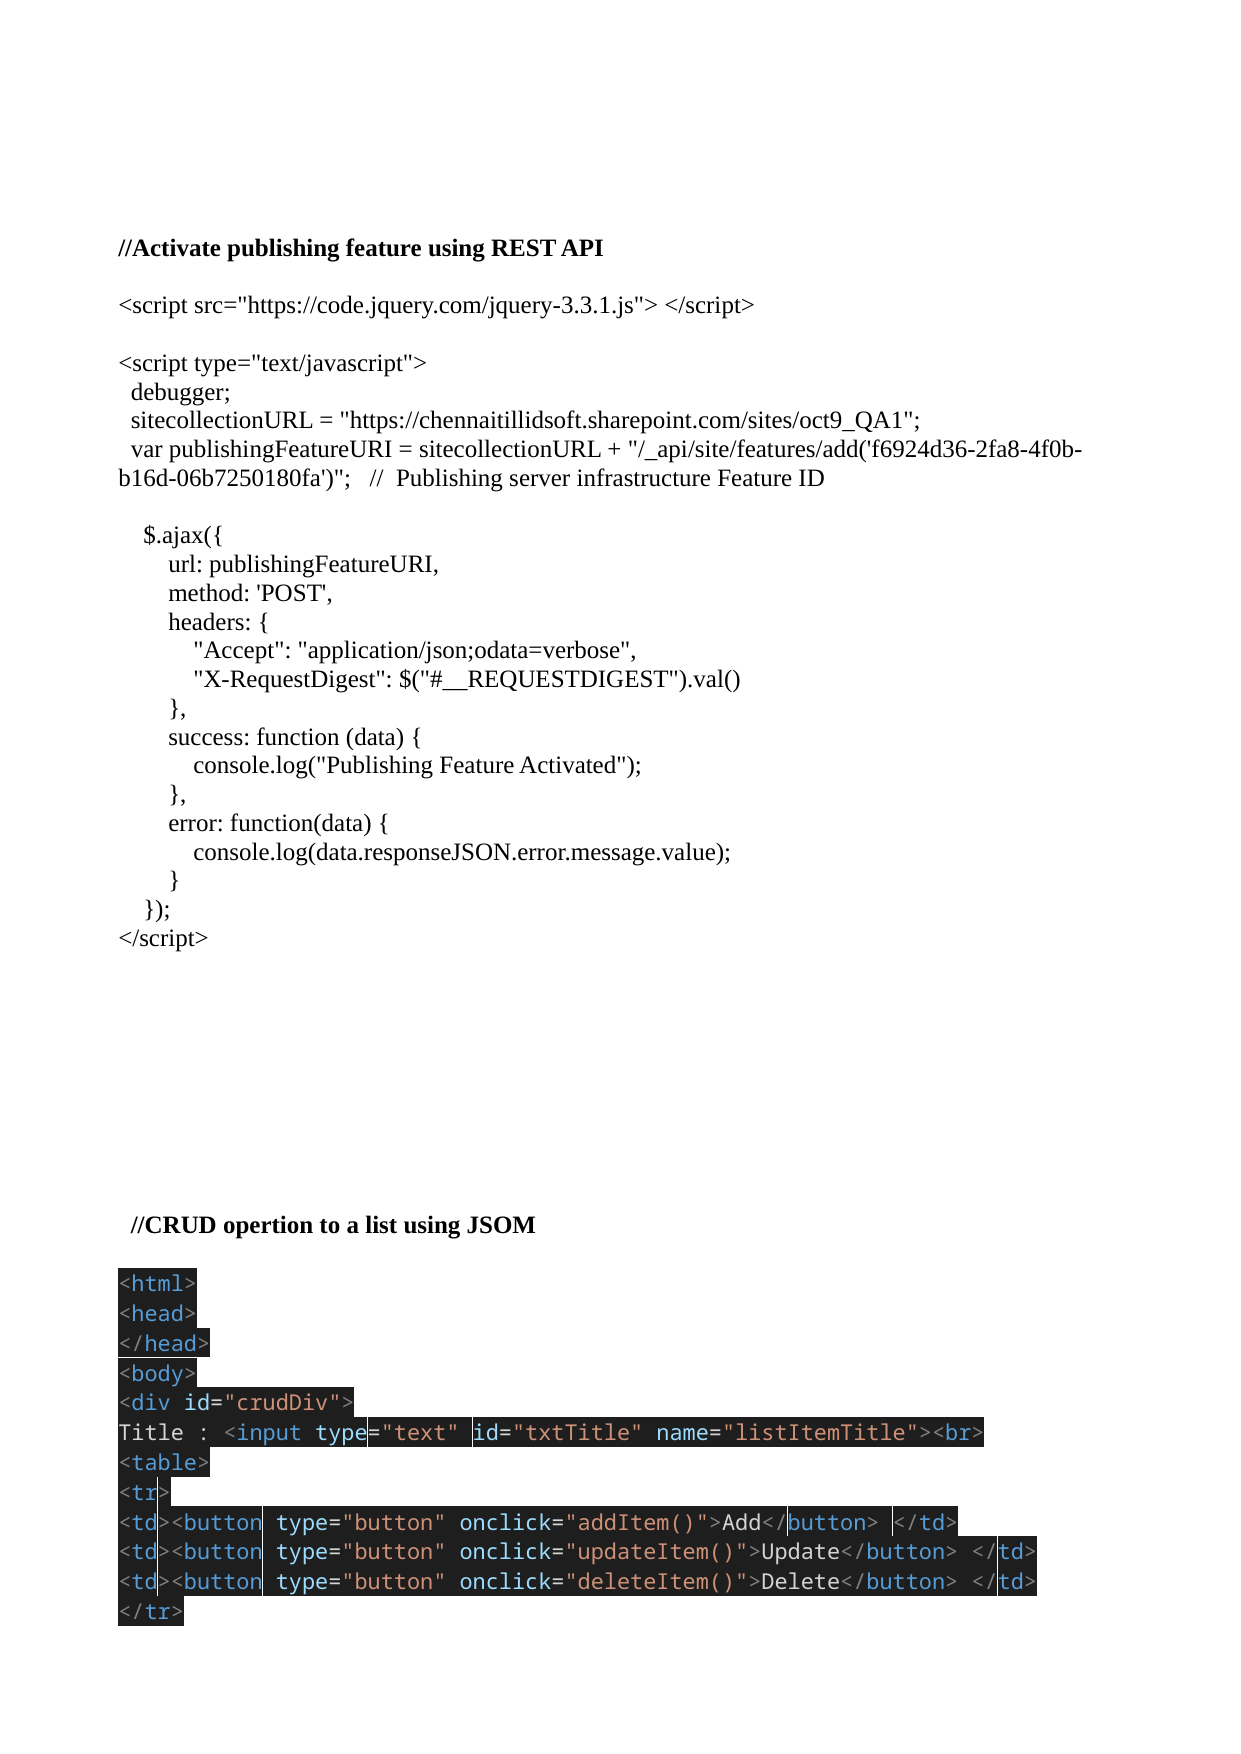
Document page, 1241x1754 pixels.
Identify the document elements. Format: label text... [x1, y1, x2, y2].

text } [118, 866, 1122, 894]
text <td><button type="button" onclick="deleteItem()">Delete</button> </td> [118, 1566, 1122, 1596]
text <tr> [118, 1477, 1122, 1506]
text }, [118, 693, 1122, 722]
text $.ajax({ [118, 521, 1122, 549]
text </script> [118, 923, 1122, 952]
text }, [118, 779, 1122, 808]
text <body> [118, 1357, 1122, 1387]
text </tr> [118, 1596, 1122, 1626]
text Title : <input type="text" id="txtTitle" name="listItemTitle"><br> [118, 1417, 1122, 1447]
text console.log(data.responseJSON.error.message.value); [118, 837, 1122, 866]
text }); [118, 894, 1122, 923]
text <table> [118, 1447, 1122, 1477]
text error: function(data) { [118, 808, 1122, 837]
text <head> [118, 1298, 1122, 1328]
text debugger; [118, 377, 1122, 406]
text "X-RequestDigest": $("#__REQUESTDIGEST").val() [118, 664, 1122, 693]
text method: 'POST', [118, 578, 1122, 607]
text console.log("Publishing Feature Activated"); [118, 751, 1122, 779]
text <script type="text/javascript"> [118, 348, 1122, 377]
text <div id="crudDiv"> [118, 1387, 1122, 1417]
text <td><button type="button" onclick="updateItem()">Update</button> </td> [118, 1536, 1122, 1566]
text url: publishingFeatureURI, [118, 549, 1122, 578]
text var publishingFeatureURI = sitecollectionURL + "/_api/site/features/add('f6924d36-2fa8-4f0b-b16d-06b7250180fa')"; // Publishing server infrastructure Feature ID [118, 434, 1122, 492]
text </head> [118, 1328, 1122, 1357]
text success: function (data) { [118, 722, 1122, 751]
text <html> [118, 1268, 1122, 1298]
text <script src="https://code.jquery.com/jquery-3.3.1.js"> </script> [118, 291, 1122, 319]
text "Accept": "application/json;odata=verbose", [118, 636, 1122, 664]
text sitecollectionURL = "https://chennaitillidsoft.sharepoint.com/sites/oct9_QA1"; [118, 406, 1122, 434]
text <td><button type="button" onclick="addItem()">Add</button> </td> [118, 1506, 1122, 1536]
text //CRUD opertion to a list using JSOM [118, 1211, 1122, 1239]
text //Activate publishing feature using REST API [118, 233, 1122, 262]
text headers: { [118, 607, 1122, 636]
